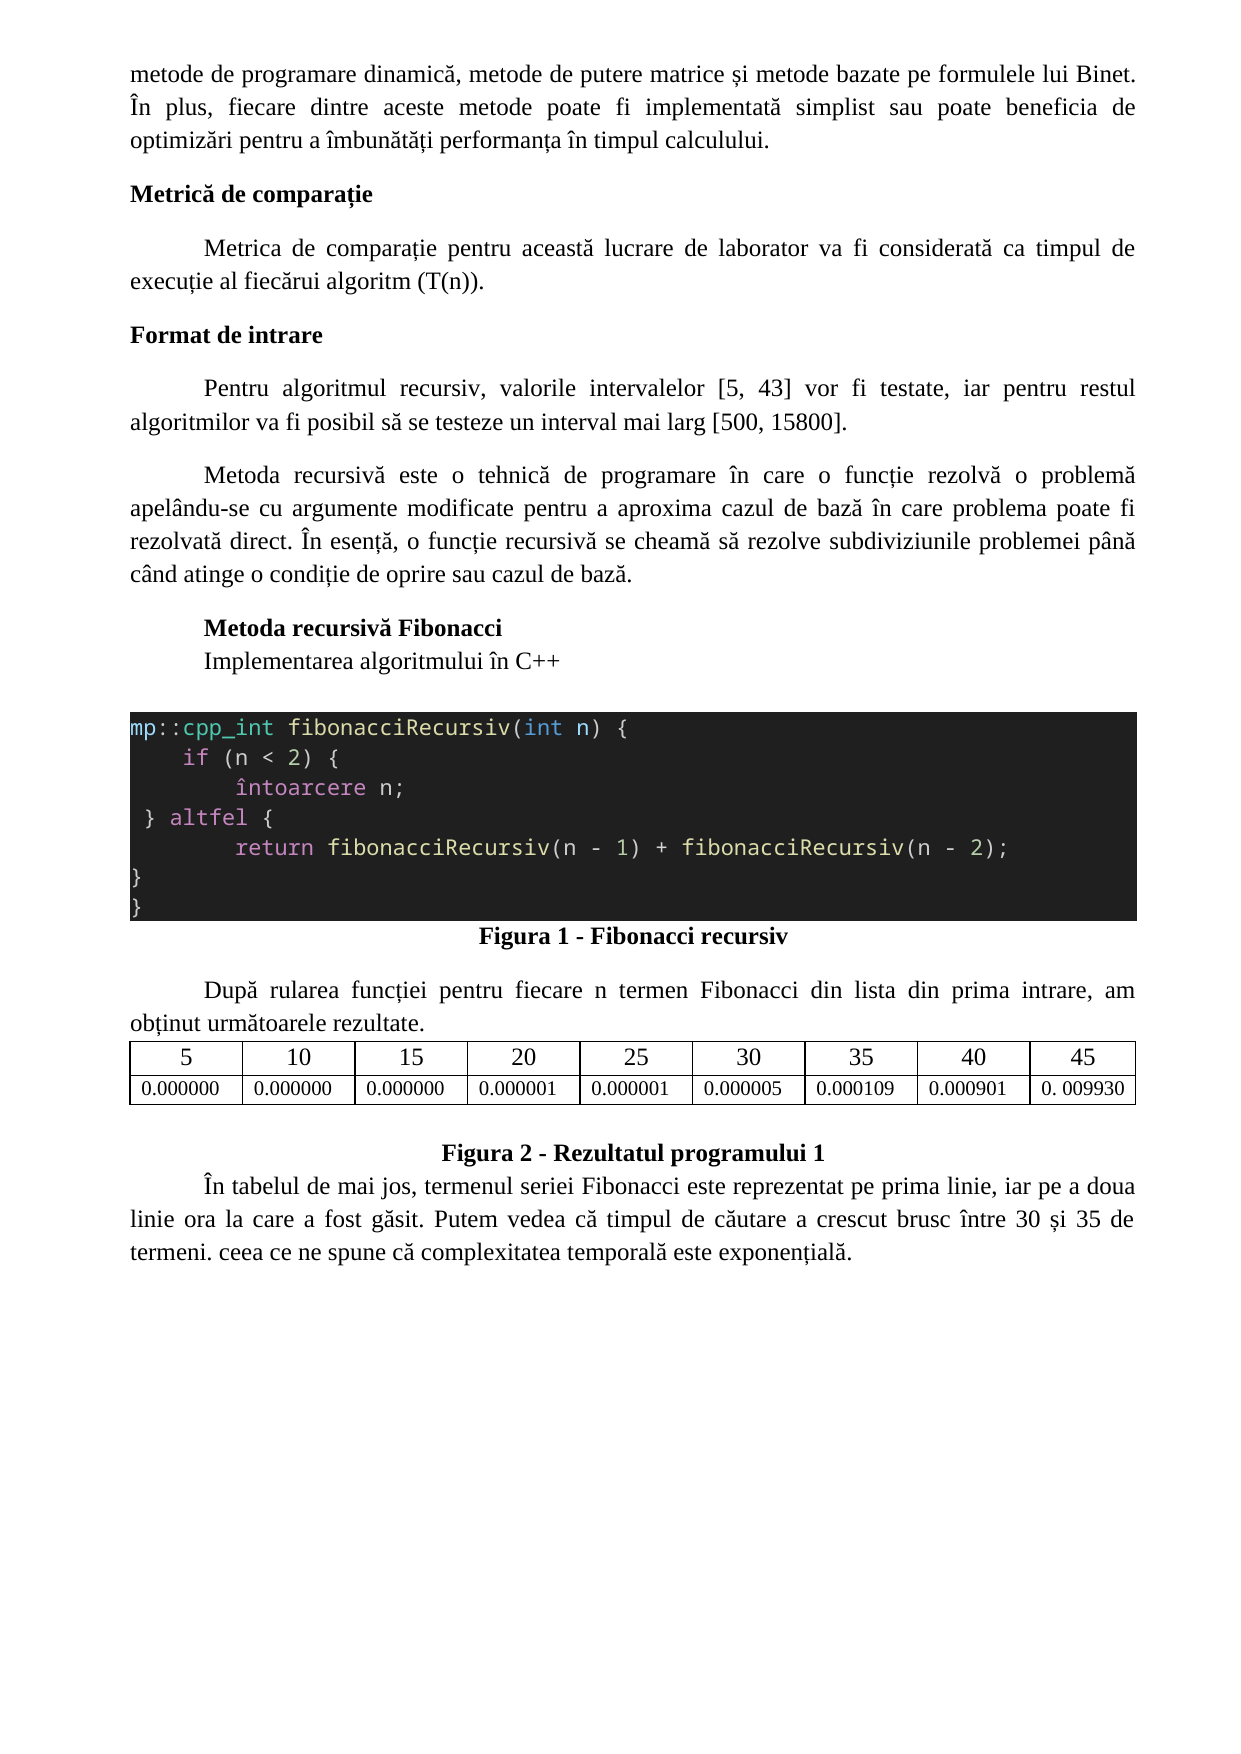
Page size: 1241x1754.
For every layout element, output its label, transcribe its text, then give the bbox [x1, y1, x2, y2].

text if (n < 2) { [130, 742, 1137, 772]
table_header 45 [1031, 1042, 1135, 1075]
text Implementarea algoritmului în C++ [130, 646, 1137, 675]
table_header 40 [918, 1042, 1029, 1075]
table_header 25 [581, 1042, 692, 1075]
table_header 10 [243, 1042, 354, 1075]
table_cell 0.000109 [806, 1076, 917, 1104]
text metode de programare dinamică, metode de putere matrice și metode bazate pe formulele lui Binet. În plus, fiecare dintre aceste metode poate fi implementată simplist sau poate beneficia de optimizări pentru a îmbunătăți performanța în timpul calculului. [130, 59, 1137, 154]
text } altfel { [130, 802, 1137, 832]
table_cell 0.000005 [693, 1076, 804, 1104]
text Figura 2 - Rezultatul programului 1 [130, 1138, 1137, 1167]
text Figura 1 - Fibonacci recursiv [130, 921, 1137, 950]
text întoarcere n; [130, 772, 1137, 802]
table_header 30 [693, 1042, 804, 1075]
text În tabelul de mai jos, termenul seriei Fibonacci este reprezentat pe prima linie, iar pe a doua linie ora la care a fost găsit. Putem vedea că timpul de căutare a crescut brusc între 30 și 35 de termeni. ceea ce ne spune că complexitatea temporală este exponențială. [130, 1171, 1137, 1266]
text return fibonacciRecursiv(n - 1) + fibonacciRecursiv(n - 2); [130, 832, 1137, 861]
table_header 20 [468, 1042, 579, 1075]
table_header 35 [806, 1042, 917, 1075]
text } [130, 861, 1137, 891]
table_cell 0.000901 [918, 1076, 1029, 1104]
text Format de intrare [130, 320, 1137, 348]
text Metrică de comparație [130, 179, 1137, 208]
table_header 15 [356, 1042, 467, 1075]
text mp::cpp_int fibonacciRecursiv(int n) { [130, 712, 1137, 742]
text Metoda recursivă este o tehnică de programare în care o funcție rezolvă o problemă apelându-se cu argumente modificate pentru a aproxima cazul de bază în care problema poate fi rezolvată direct. În esență, o funcție recursivă se cheamă să rezolve subdiviziunile problemei până când atinge o condiție de oprire sau cazul de bază. [130, 460, 1137, 588]
text După rularea funcției pentru fiecare n termen Fibonacci din lista din prima intrare, am obținut următoarele rezultate. [130, 975, 1137, 1037]
table_cell 0.000001 [468, 1076, 579, 1104]
text Metoda recursivă Fibonacci [130, 613, 1137, 642]
table_cell 0.000000 [131, 1076, 242, 1104]
table_cell 0. 009930 [1031, 1076, 1135, 1104]
table_header 5 [131, 1042, 242, 1075]
text Metrica de comparație pentru această lucrare de laborator va fi considerată ca timpul de execuție al fiecărui algoritm (T(n)). [130, 233, 1137, 294]
text } [130, 891, 1137, 921]
text Pentru algoritmul recursiv, valorile intervalelor [5, 43] vor fi testate, iar pentru restul algoritmilor va fi posibil să se testeze un interval mai larg [500, 15800]. [130, 373, 1137, 435]
table_cell 0.000000 [243, 1076, 354, 1104]
table_cell 0.000001 [581, 1076, 692, 1104]
table_cell 0.000000 [356, 1076, 467, 1104]
